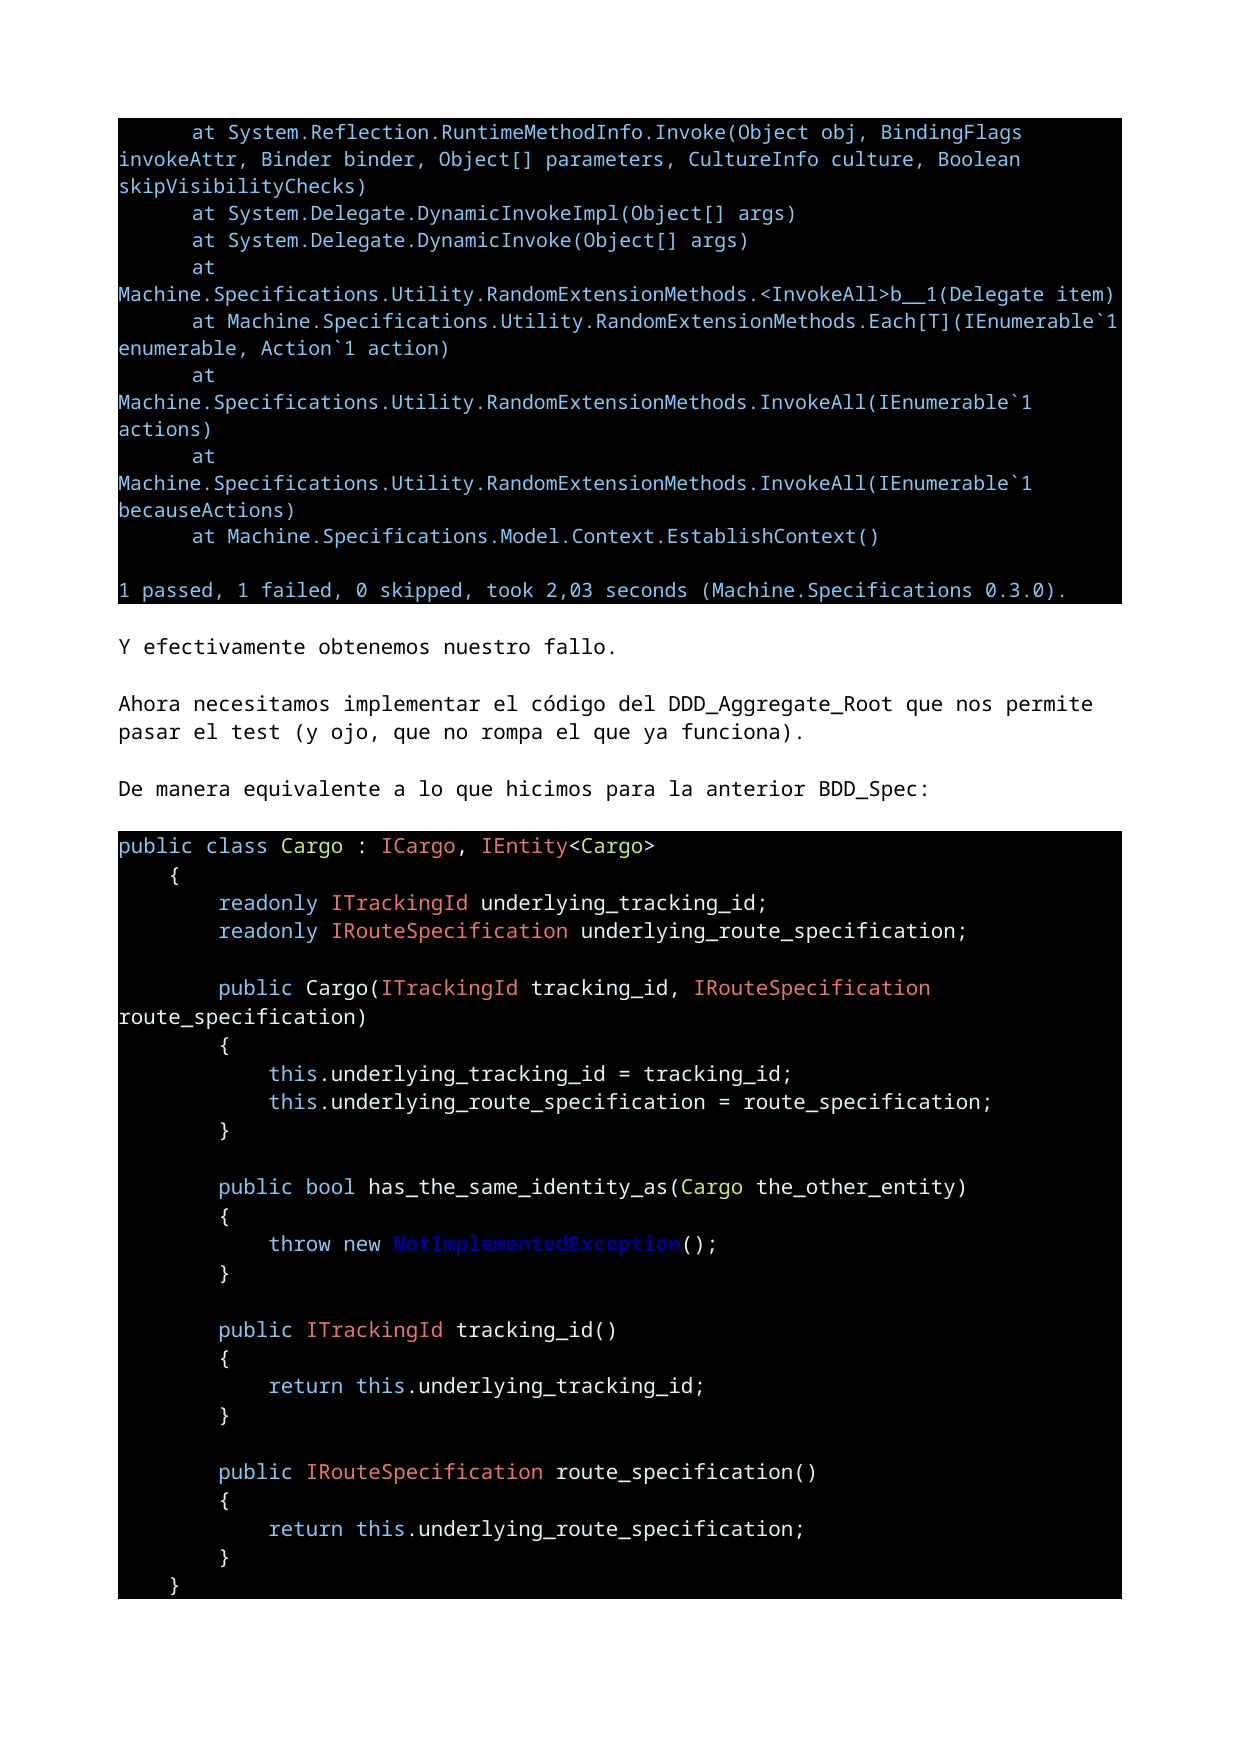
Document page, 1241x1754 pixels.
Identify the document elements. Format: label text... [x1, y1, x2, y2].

text { [118, 860, 1122, 888]
text at System.Reflection.RuntimeMethodInfo.Invoke(Object obj, BindingFlags invokeAttr, Binder binder, Object[] parameters, CultureInfo culture, Boolean skipVisibilityChecks) [118, 118, 1122, 199]
text } [118, 1400, 1122, 1428]
text De manera equivalente a lo que hicimos para la anterior BDD_Spec: [118, 774, 1122, 803]
text { [118, 1201, 1122, 1229]
text } [118, 1542, 1122, 1571]
text Ahora necesitamos implementar el código del DDD_Aggregate_Root que nos permite pasar el test (y ojo, que no rompa el que ya funciona). [118, 689, 1122, 746]
text return this.underlying_tracking_id; [118, 1372, 1122, 1400]
text at Machine.Specifications.Utility.RandomExtensionMethods.<InvokeAll>b__1(Delegate item) [118, 253, 1122, 307]
text readonly IRouteSpecification underlying_route_specification; [118, 917, 1122, 945]
text readonly ITrackingId underlying_tracking_id; [118, 888, 1122, 917]
text this.underlying_route_specification = route_specification; [118, 1087, 1122, 1116]
text at Machine.Specifications.Model.Context.EstablishContext() [118, 523, 1122, 550]
text return this.underlying_route_specification; [118, 1514, 1122, 1542]
text at Machine.Specifications.Utility.RandomExtensionMethods.InvokeAll(IEnumerable`1 becauseActions) [118, 442, 1122, 523]
text at System.Delegate.DynamicInvokeImpl(Object[] args) [118, 199, 1122, 226]
text at Machine.Specifications.Utility.RandomExtensionMethods.InvokeAll(IEnumerable`1 actions) [118, 361, 1122, 442]
text throw new NotImplementedException(); [118, 1229, 1122, 1258]
text public ITrackingId tracking_id() [118, 1315, 1122, 1343]
text public bool has_the_same_identity_as(Cargo the_other_entity) [118, 1172, 1122, 1201]
text { [118, 1485, 1122, 1514]
text public Cargo(ITrackingId tracking_id, IRouteSpecification route_specification) [118, 973, 1122, 1030]
text } [118, 1258, 1122, 1286]
text 1 passed, 1 failed, 0 skipped, took 2,03 seconds (Machine.Specifications 0.3.0). [118, 577, 1122, 604]
text public IRouteSpecification route_specification() [118, 1457, 1122, 1485]
text at Machine.Specifications.Utility.RandomExtensionMethods.Each[T](IEnumerable`1 enumerable, Action`1 action) [118, 307, 1122, 361]
text Y efectivamente obtenemos nuestro fallo. [118, 632, 1122, 661]
text this.underlying_tracking_id = tracking_id; [118, 1059, 1122, 1087]
text at System.Delegate.DynamicInvoke(Object[] args) [118, 226, 1122, 253]
text { [118, 1343, 1122, 1372]
text public class Cargo : ICargo, IEntity<Cargo> [118, 831, 1122, 860]
text } [118, 1571, 1122, 1599]
text { [118, 1030, 1122, 1059]
text } [118, 1116, 1122, 1144]
